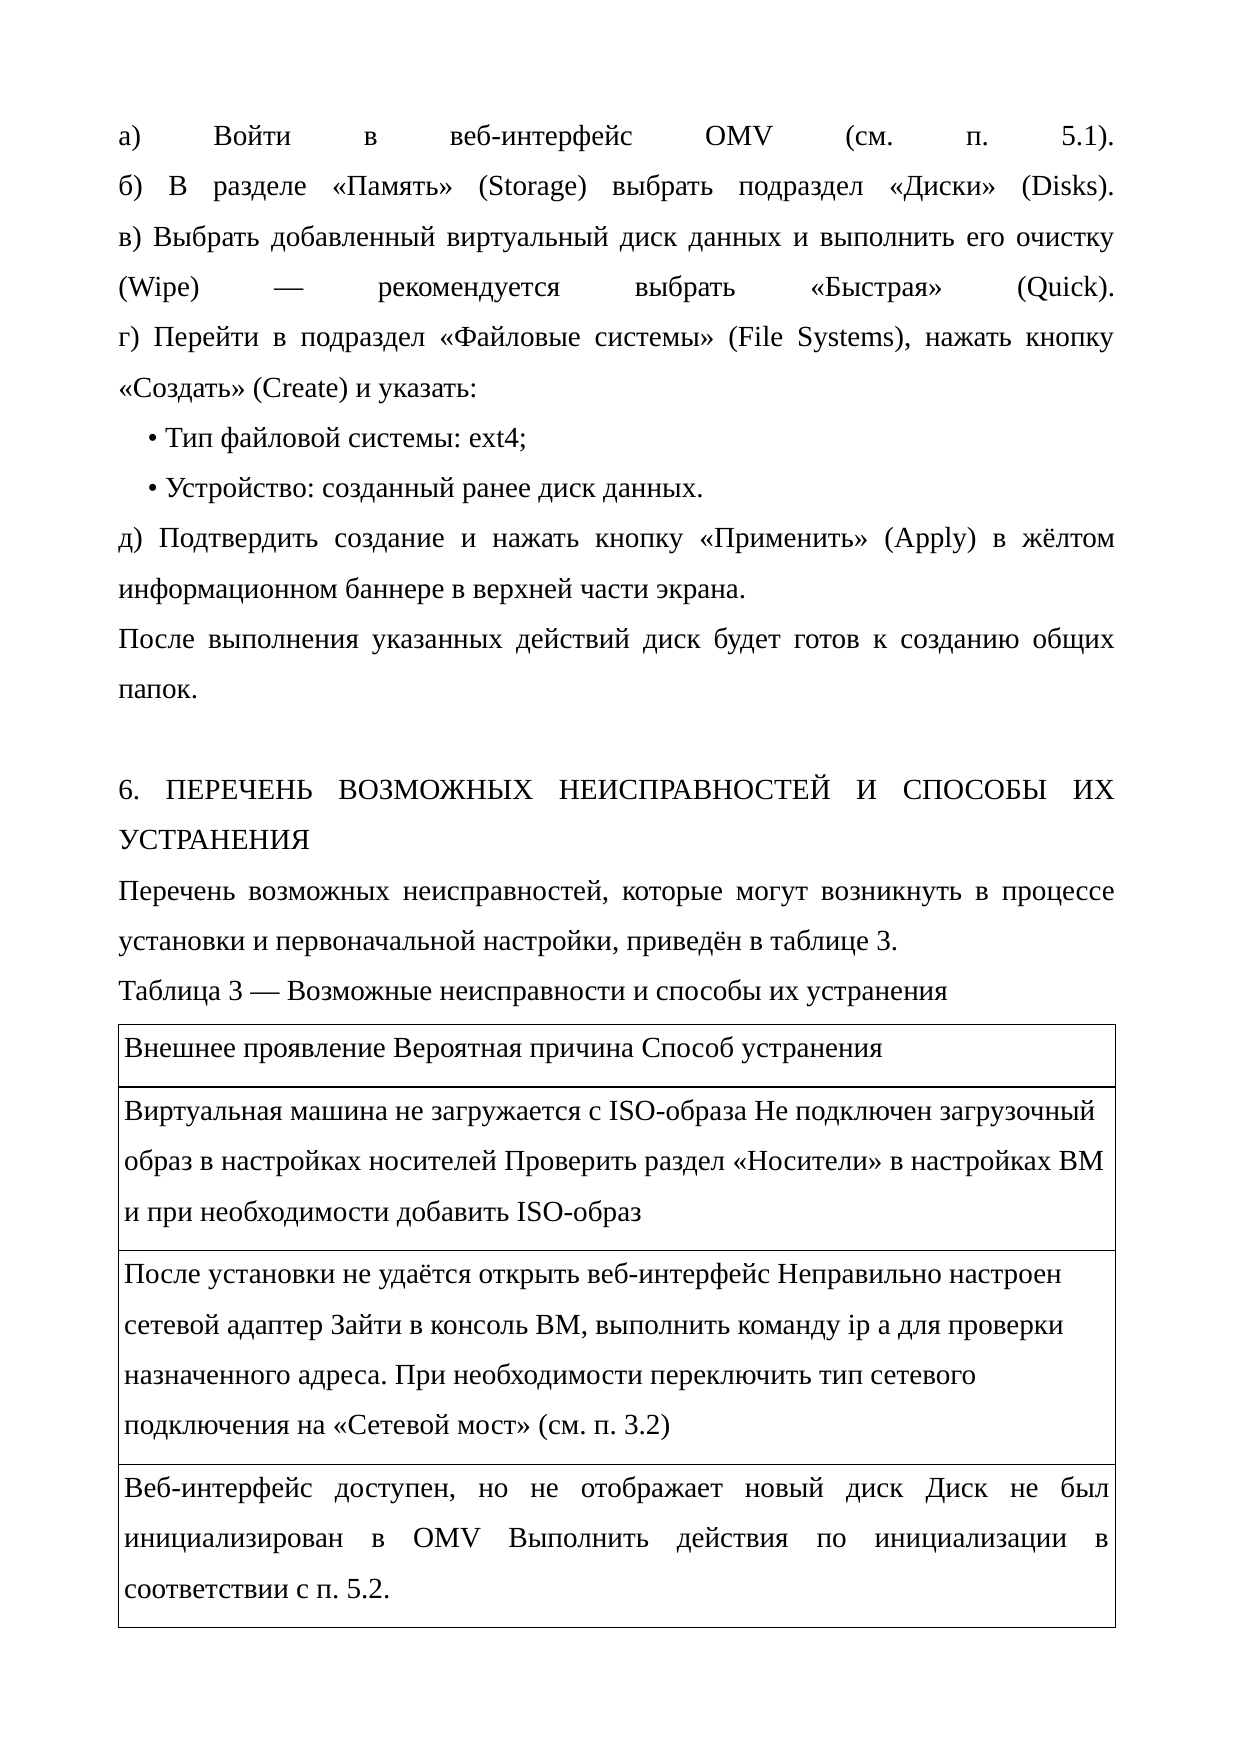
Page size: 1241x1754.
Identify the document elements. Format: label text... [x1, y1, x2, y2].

list • Устройство: созданный ранее диск данных. [118, 470, 1116, 504]
list После выполнения указанных действий диск будет готов к созданию общих папок. [118, 621, 1116, 705]
list • Тип файловой системы: ext4; [118, 420, 1116, 453]
list д) Подтвердить создание и нажать кнопку «Применить» (Apply) в жёлтом информационном баннере в верхней части экрана. [118, 521, 1116, 604]
list а) Войти в веб-интерфейс OMV (см. п. 5.1). б) В разделе «Память» (Storage) выбрать подраздел «Диски» (Disks). в) Выбрать добавленный виртуальный диск данных и выполнить его очистку (Wipe) — рекомендуется выбрать «Быстрая» (Quick). г) Перейти в подраздел «Файловые системы» (File Systems), нажать кнопку «Создать» (Create) и указать: [118, 118, 1116, 403]
table_cell После установки не удаётся открыть веб-интерфейс Неправильно настроен сетевой адаптер Зайти в консоль ВМ, выполнить команду ip a для проверки назначенного адреса. При необходимости переключить тип сетевого подключения на «Сетевой мост» (см. п. 3.2) [119, 1251, 1115, 1463]
table_cell Виртуальная машина не загружается с ISO-образа Не подключен загрузочный образ в настройках носителей Проверить раздел «Носители» в настройках ВМ и при необходимости добавить ISO-образ [119, 1088, 1115, 1250]
list Перечень возможных неисправностей, которые могут возникнуть в процессе установки и первоначальной настройки, приведён в таблице 3. [118, 873, 1116, 957]
table_cell Веб-интерфейс доступен, но не отображает новый диск Диск не был инициализирован в OMV Выполнить действия по инициализации в соответствии с п. 5.2. [119, 1465, 1115, 1627]
list Таблица 3 — Возможные неисправности и способы их устранения [118, 973, 1116, 1007]
table_header Внешнее проявление Вероятная причина Способ устранения [119, 1025, 1115, 1086]
list 6. ПЕРЕЧЕНЬ ВОЗМОЖНЫХ НЕИСПРАВНОСТЕЙ И СПОСОБЫ ИХ УСТРАНЕНИЯ [118, 772, 1116, 856]
